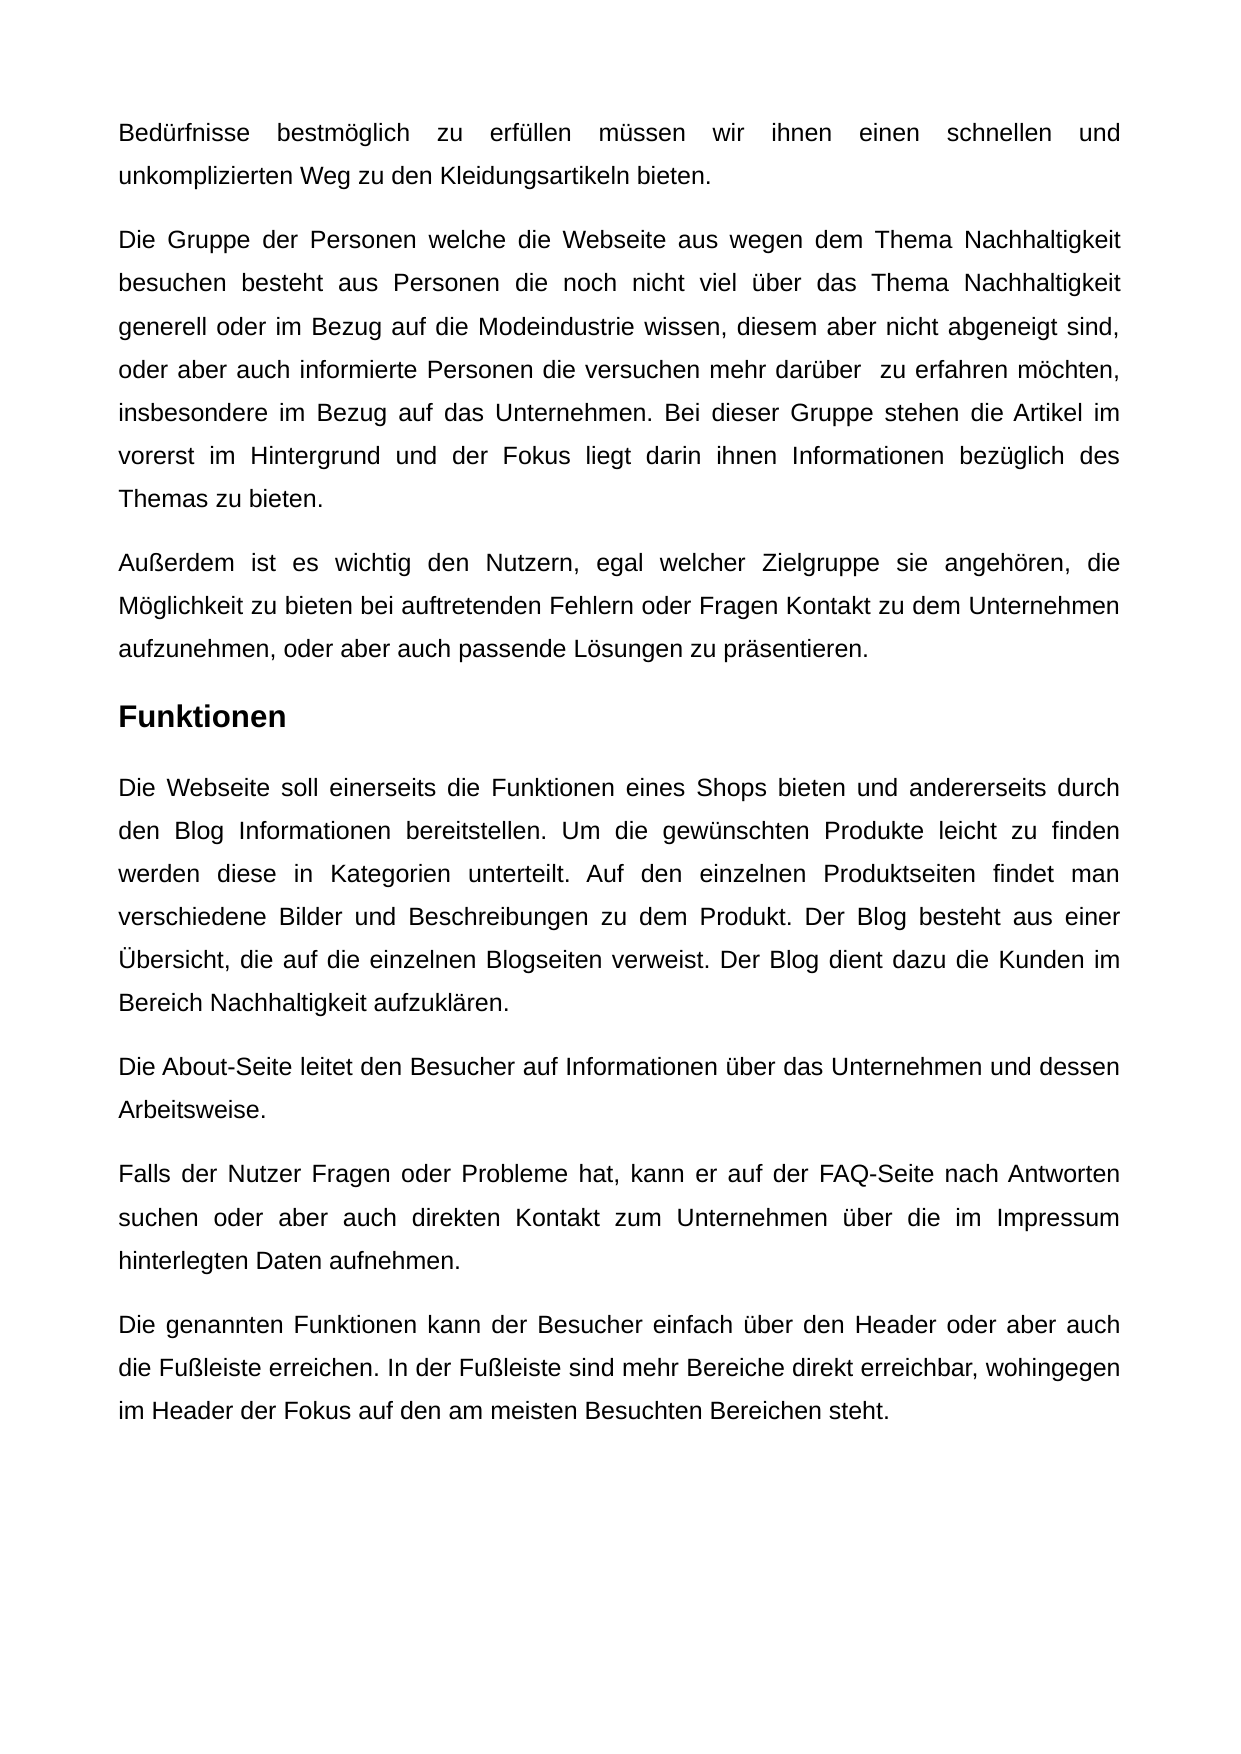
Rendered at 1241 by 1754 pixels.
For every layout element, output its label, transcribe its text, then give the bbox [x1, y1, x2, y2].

text Falls der Nutzer Fragen oder Probleme hat, kann er auf der FAQ-Seite nach Antworten suchen oder aber auch direkten Kontakt zum Unternehmen über die im Impressum hinterlegten Daten aufnehmen. [118, 1159, 1122, 1274]
text Bedürfnisse bestmöglich zu erfüllen müssen wir ihnen einen schnellen und unkomplizierten Weg zu den Kleidungsartikeln bieten. [118, 118, 1122, 190]
text Die Gruppe der Personen welche die Webseite aus wegen dem Thema Nachhaltigkeit besuchen besteht aus Personen die noch nicht viel über das Thema Nachhaltigkeit generell oder im Bezug auf die Modeindustrie wissen, diesem aber nicht abgeneigt sind, oder aber auch informierte Personen die versuchen mehr darüber zu erfahren möchten, insbesondere im Bezug auf das Unternehmen. Bei dieser Gruppe stehen die Artikel im vorerst im Hintergrund und der Fokus liegt darin ihnen Informationen bezüglich des Themas zu bieten. [118, 225, 1122, 513]
text Außerdem ist es wichtig den Nutzern, egal welcher Zielgruppe sie angehören, die Möglichkeit zu bieten bei auftretenden Fehlern oder Fragen Kontakt zu dem Unternehmen aufzunehmen, oder aber auch passende Lösungen zu präsentieren. [118, 548, 1122, 663]
text Die genannten Funktionen kann der Besucher einfach über den Header oder aber auch die Fußleiste erreichen. In der Fußleiste sind mehr Bereiche direkt erreichbar, wohingegen im Header der Fokus auf den am meisten Besuchten Bereichen steht. [118, 1310, 1122, 1425]
text Funktionen [118, 698, 1122, 734]
text Die Webseite soll einerseits die Funktionen eines Shops bieten und andererseits durch den Blog Informationen bereitstellen. Um die gewünschten Produkte leicht zu finden werden diese in Kategorien unterteilt. Auf den einzelnen Produktseiten findet man verschiedene Bilder und Beschreibungen zu dem Produkt. Der Blog besteht aus einer Übersicht, die auf die einzelnen Blogseiten verweist. Der Blog dient dazu die Kunden im Bereich Nachhaltigkeit aufzuklären. [118, 773, 1122, 1017]
text Die About-Seite leitet den Besucher auf Informationen über das Unternehmen und dessen Arbeitsweise. [118, 1052, 1122, 1124]
